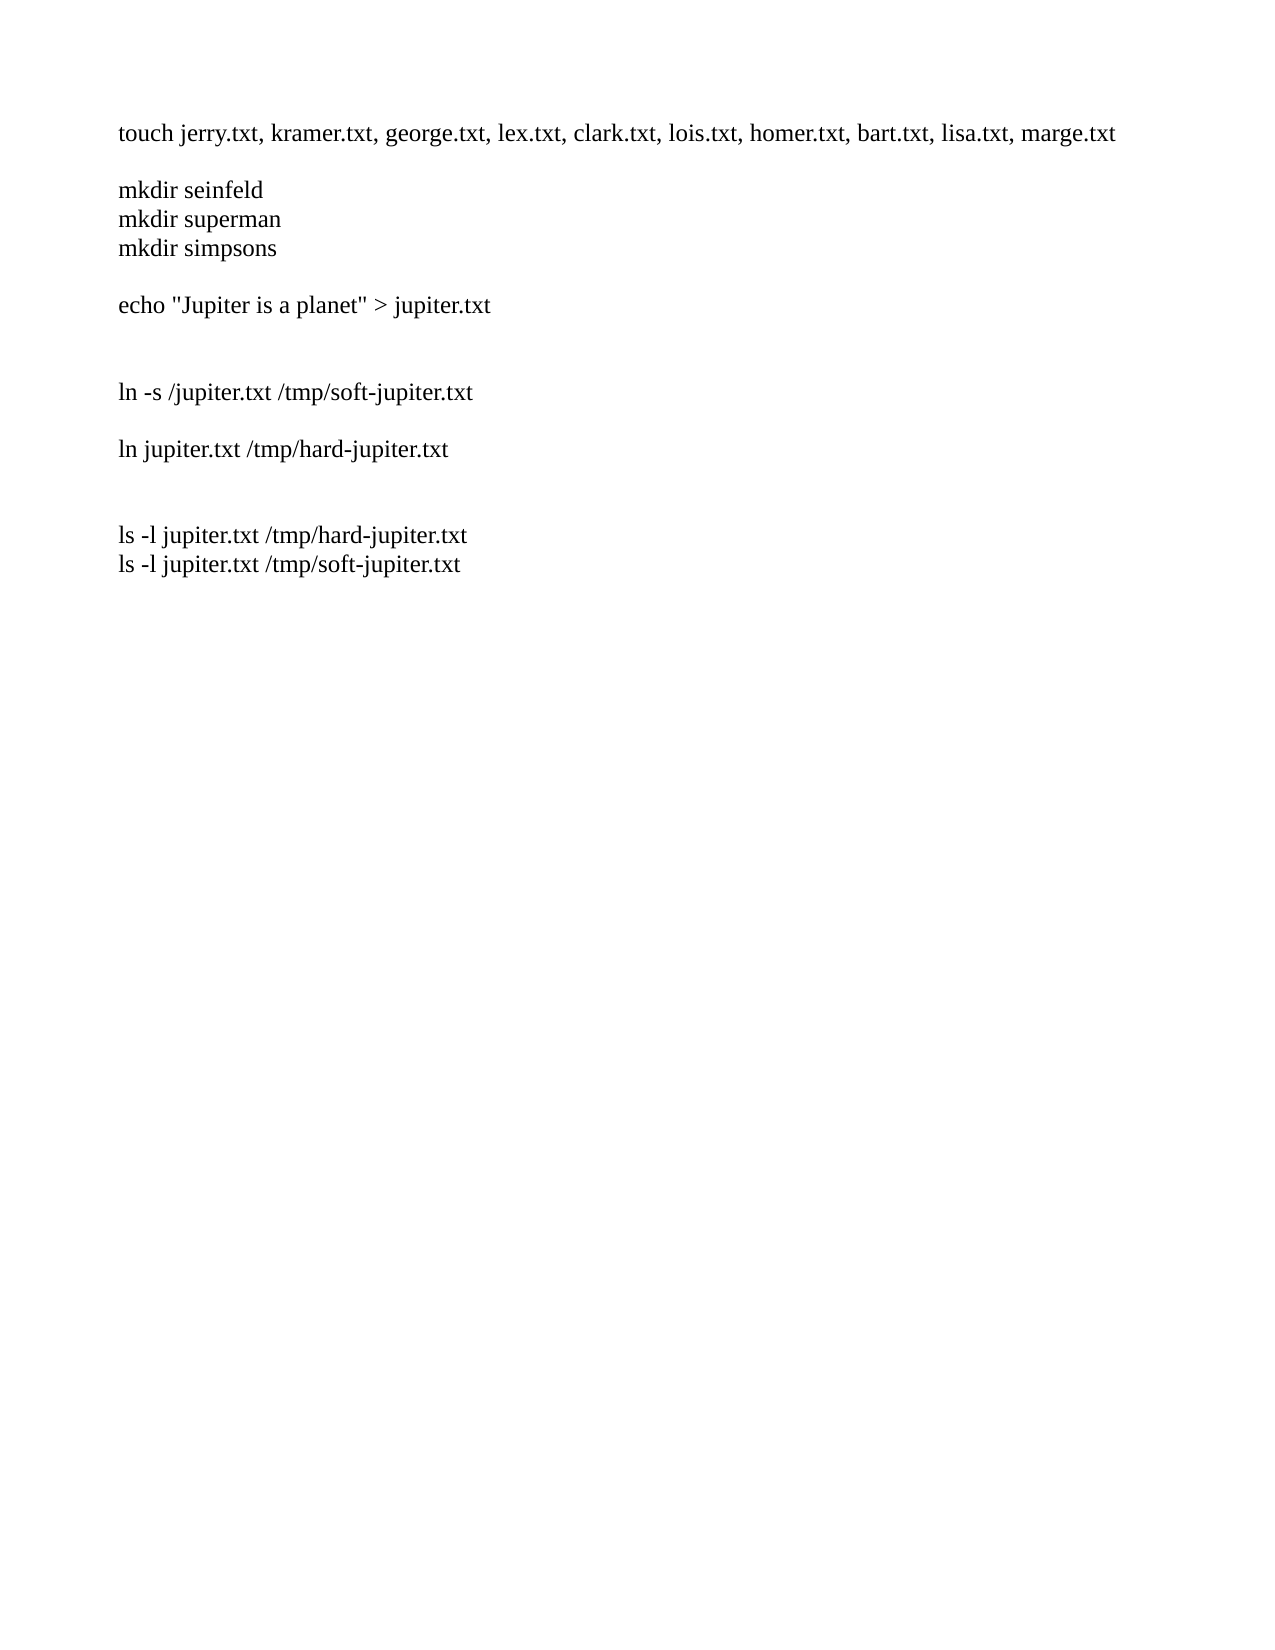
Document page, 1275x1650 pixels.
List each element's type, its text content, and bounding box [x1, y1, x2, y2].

text mkdir superman [118, 204, 1157, 233]
text ln jupiter.txt /tmp/hard-jupiter.txt [118, 434, 1157, 463]
text ln -s /jupiter.txt /tmp/soft-jupiter.txt [118, 377, 1157, 406]
text ls -l jupiter.txt /tmp/soft-jupiter.txt [118, 549, 1157, 578]
text ls -l jupiter.txt /tmp/hard-jupiter.txt [118, 521, 1157, 549]
text mkdir seinfeld [118, 176, 1157, 204]
text touch jerry.txt, kramer.txt, george.txt, lex.txt, clark.txt, lois.txt, homer.txt, bart.txt, lisa.txt, marge.txt [118, 118, 1157, 147]
text mkdir simpsons [118, 233, 1157, 262]
text echo "Jupiter is a planet" > jupiter.txt [118, 291, 1157, 319]
